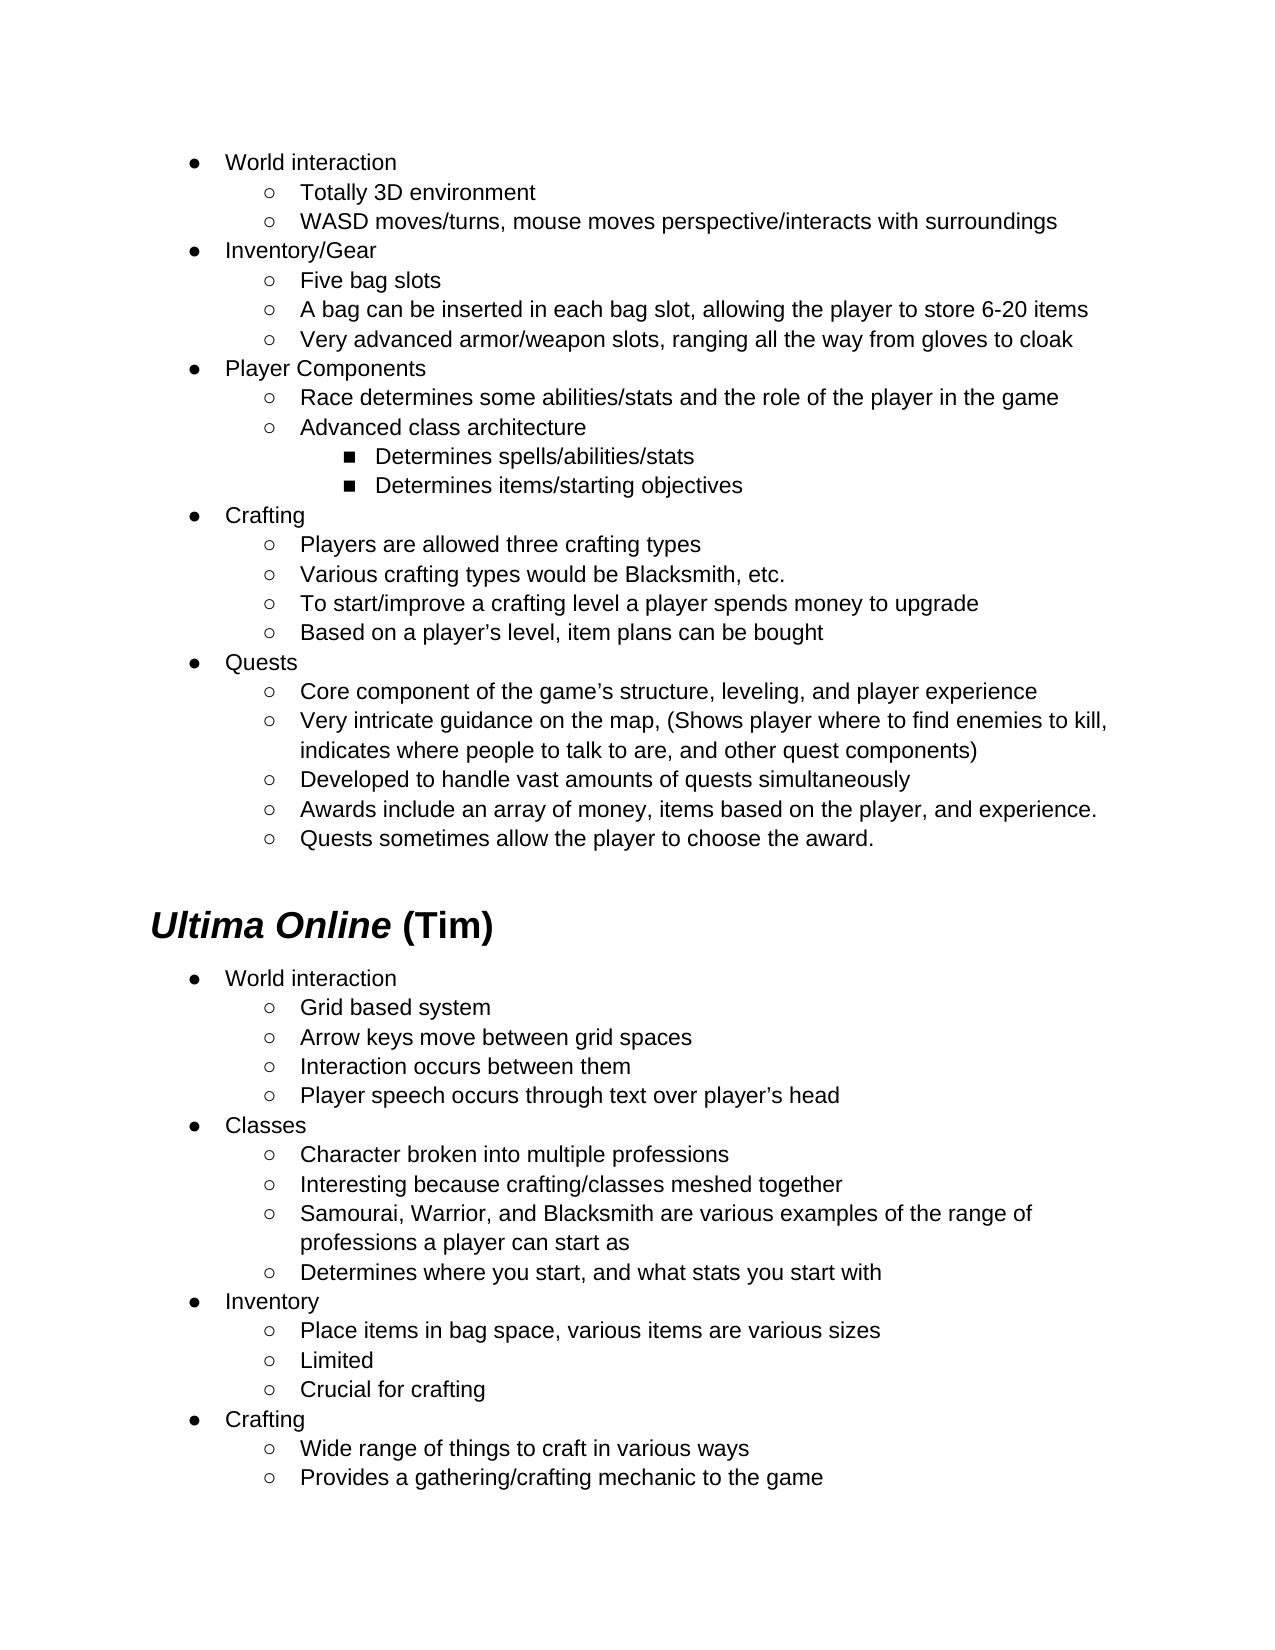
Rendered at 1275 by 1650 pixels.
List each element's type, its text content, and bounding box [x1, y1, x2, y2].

list Awards include an array of money, items based on the player, and experience. [262, 796, 1125, 822]
list Samourai, Warrior, and Blacksmith are various examples of the range of professions a player can start as [262, 1201, 1125, 1256]
list Interaction occurs between them [262, 1054, 1125, 1079]
list World interaction [187, 966, 1125, 991]
list Very advanced armor/weapon slots, ranging all the way from gloves to cloak [262, 326, 1125, 352]
list Provides a gathering/crafting mechanic to the game [262, 1465, 1125, 1491]
list Limited [262, 1347, 1125, 1373]
list Arrow keys move between grid spaces [262, 1024, 1125, 1050]
list Quests sometimes allow the player to choose the award. [262, 826, 1125, 851]
list World interaction [187, 150, 1125, 176]
list Determines where you start, and what stats you start with [262, 1259, 1125, 1285]
list A bag can be inserted in each bag slot, allowing the player to store 6-20 items [262, 297, 1125, 322]
list Race determines some abilities/stats and the role of the player in the game [262, 385, 1125, 411]
list Developed to handle vast amounts of quests simultaneously [262, 767, 1125, 792]
list Crafting [187, 502, 1125, 528]
list Interesting because crafting/classes meshed together [262, 1171, 1125, 1197]
list Player speech occurs through text over player’s head [262, 1083, 1125, 1109]
list Based on a player’s level, item plans can be bought [262, 620, 1125, 646]
list Inventory [187, 1289, 1125, 1314]
list Determines items/starting objectives [150, 473, 1125, 499]
list Classes [187, 1112, 1125, 1138]
list Determines spells/abilities/stats [150, 444, 1125, 469]
list Crucial for crafting [262, 1377, 1125, 1402]
list Player Components [187, 356, 1125, 381]
list Place items in bag space, various items are various sizes [262, 1318, 1125, 1344]
list Quests [187, 649, 1125, 675]
list Core component of the game’s structure, leveling, and player experience [262, 679, 1125, 704]
list Grid based system [262, 995, 1125, 1021]
list Various crafting types would be Blacksmith, etc. [262, 561, 1125, 587]
list Advanced class architecture [262, 414, 1125, 440]
list To start/improve a crafting level a player spends money to upgrade [262, 591, 1125, 616]
list Totally 3D environment [262, 179, 1125, 205]
list Players are allowed three crafting types [262, 532, 1125, 557]
list Crafting [187, 1406, 1125, 1432]
list Inventory/Gear [187, 238, 1125, 264]
list Wide range of things to craft in various ways [262, 1436, 1125, 1461]
subtitle Ultima Online (Tim) [150, 905, 1125, 947]
list WASD moves/turns, mouse moves perspective/interacts with surroundings [262, 209, 1125, 234]
list Character broken into multiple professions [262, 1142, 1125, 1167]
list Five bag slots [262, 267, 1125, 293]
list Very intricate guidance on the map, (Shows player where to find enemies to kill, indicates where people to talk to are, and other quest components) [262, 708, 1125, 763]
